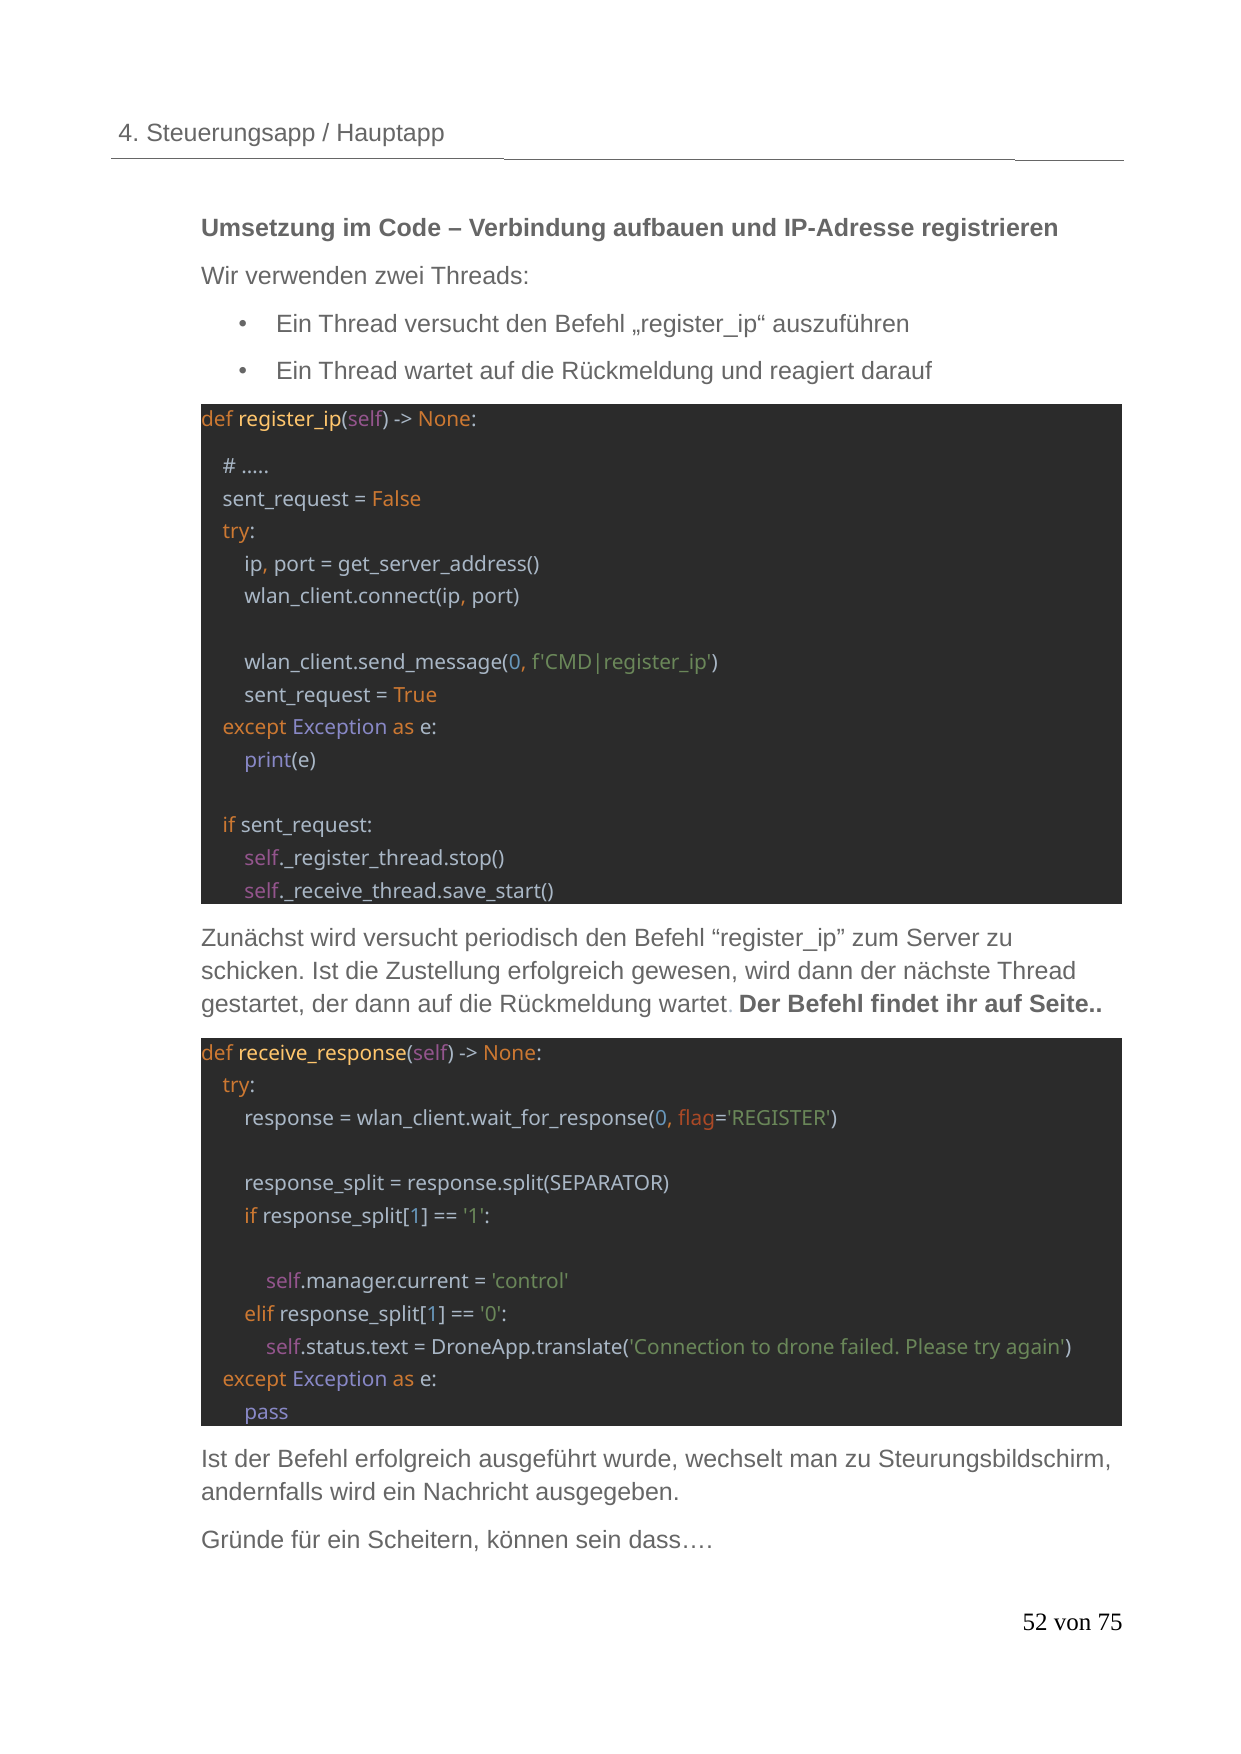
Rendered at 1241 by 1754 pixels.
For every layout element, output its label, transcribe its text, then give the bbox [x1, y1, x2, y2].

text Zunächst wird versucht periodisch den Befehl “register_ip” zum Server zu schicken. Ist die Zustellung erfolgreich gewesen, wird dann der nächste Thread gestartet, der dann auf die Rückmeldung wartet. Der Befehl findet ihr auf Seite.. [201, 923, 1122, 1019]
text Umsetzung im Code – Verbindung aufbauen und IP-Adresse registrieren [201, 213, 1122, 242]
text Gründe für ein Scheitern, können sein dass…. [201, 1525, 1122, 1554]
list Ein Thread wartet auf die Rückmeldung und reagiert darauf [238, 356, 1122, 385]
text # ….. sent_request = False try: ip, port = get_server_address() wlan_client.connect(ip, port) wlan_client.send_message(0, f'CMD|register_ip') sent_request = True except Exception as e: print(e) if sent_request: self._register_thread.stop() self._receive_thread.save_start() [201, 451, 1122, 904]
text 4. Steuerungsapp / Hauptapp [118, 118, 1122, 147]
text Ist der Befehl erfolgreich ausgeführt wurde, wechselt man zu Steurungsbildschirm, andernfalls wird ein Nachricht ausgegeben. [201, 1444, 1122, 1506]
list Ein Thread versucht den Befehl „register_ip“ auszuführen [238, 308, 1122, 337]
text Wir verwenden zwei Threads: [201, 261, 1122, 290]
text def receive_response(self) -> None: try: response = wlan_client.wait_for_response(0, flag='REGISTER') response_split = response.split(SEPARATOR) if response_split[1] == '1': self.manager.current = 'control' elif response_split[1] == '0': self.status.text = DroneApp.translate('Connection to drone failed. Please try again') except Exception as e: pass [201, 1038, 1122, 1426]
text def register_ip(self) -> None: [201, 404, 1122, 432]
